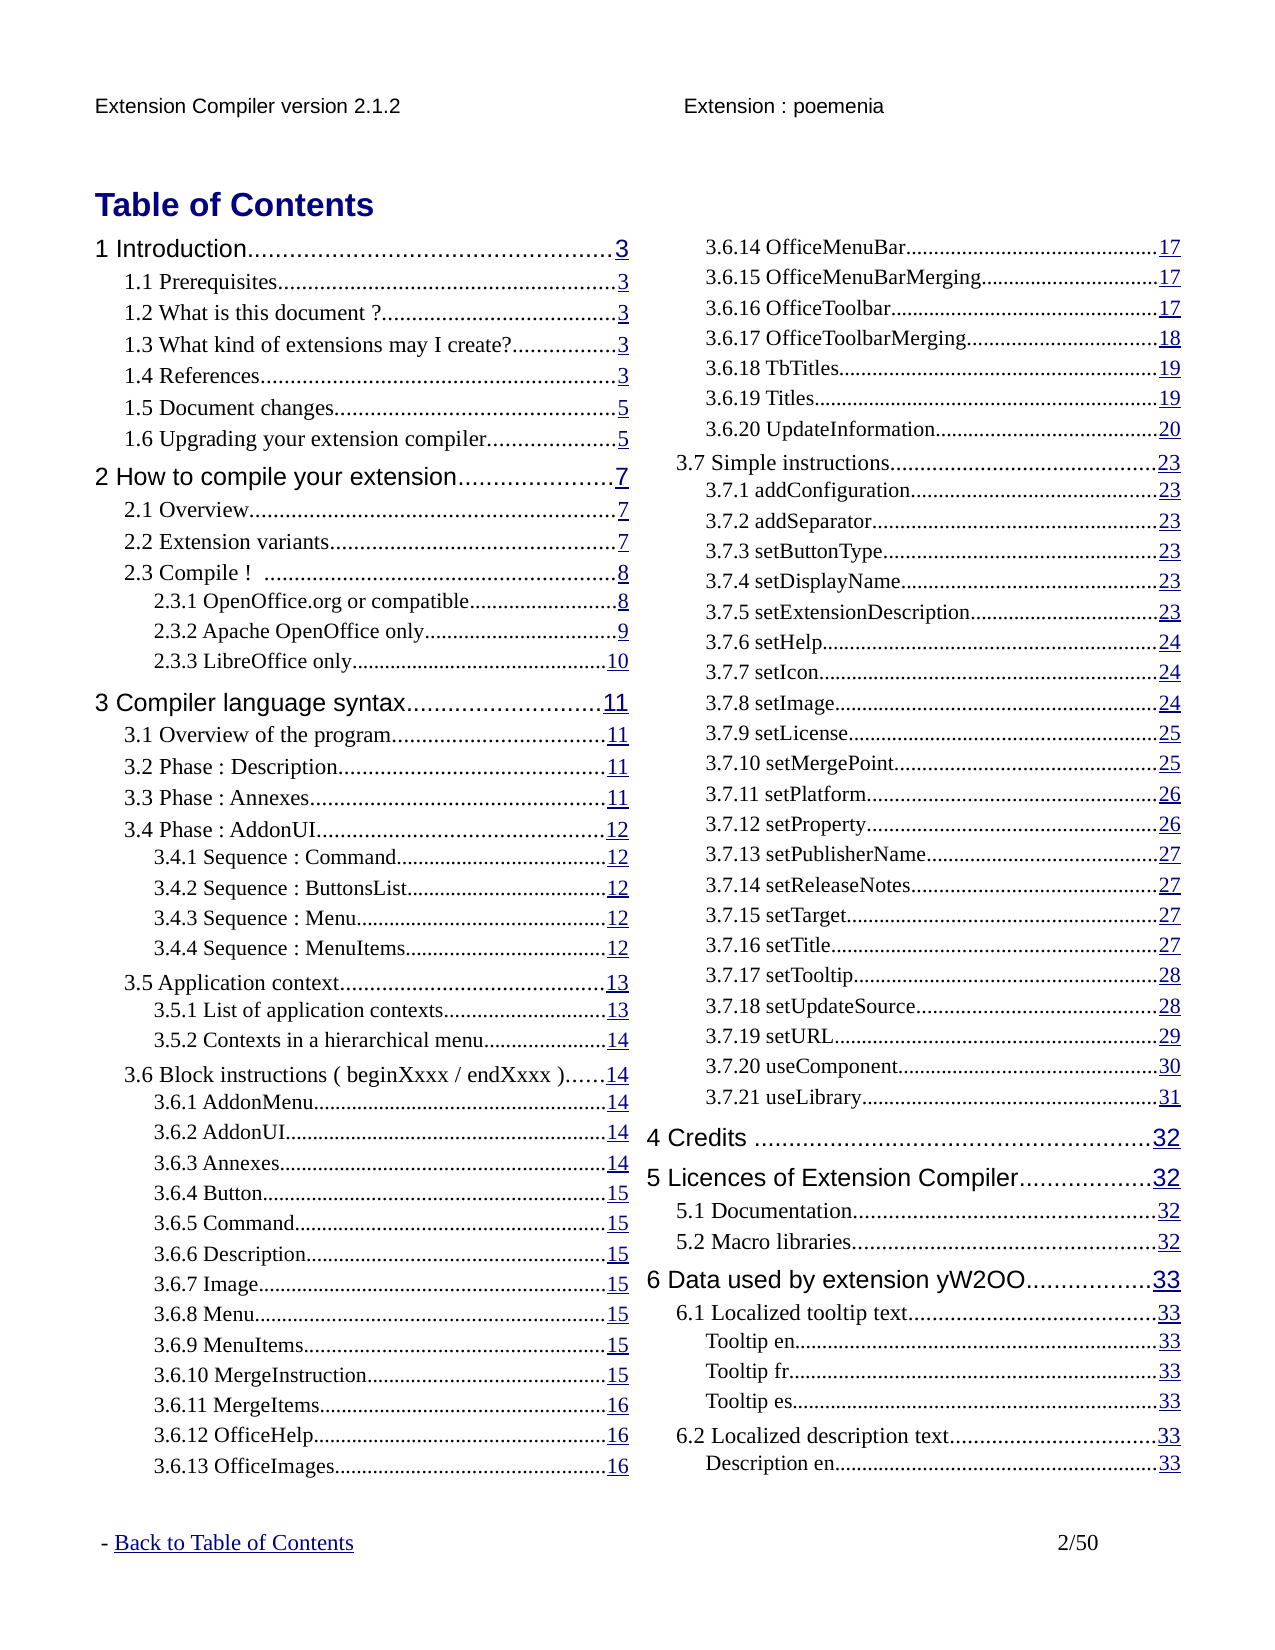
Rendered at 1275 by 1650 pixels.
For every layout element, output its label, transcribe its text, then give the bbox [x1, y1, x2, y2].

text 3.7.8 setImage 24 [705, 691, 1181, 715]
text 3.4.1 Sequence : Command 12 [153, 845, 629, 870]
text 3.6.15 OfficeMenuBarMerging 17 [705, 265, 1181, 289]
text 3.5.2 Contexts in a hierarchical menu 14 [153, 1028, 629, 1053]
text 1.2 What is this document ? 3 [124, 300, 629, 326]
text 3.7.18 setUpdateSource 28 [705, 994, 1181, 1018]
text 3.7.13 setPublisherName 27 [705, 842, 1181, 867]
text 3.7.11 setPlatform 26 [705, 782, 1181, 806]
subtitle Table of Contents [94, 186, 1181, 223]
text 3.7.2 addSeparator 23 [705, 509, 1181, 533]
text 3.6.1 AddonMenu 14 [153, 1090, 629, 1114]
text 3.6.7 Image 15 [153, 1272, 629, 1296]
text 6.1 Localized tooltip text 33 [676, 1300, 1181, 1326]
text 5.2 Macro libraries 32 [676, 1229, 1181, 1254]
text 3.6.19 Titles 19 [705, 386, 1181, 411]
text 4 Credits 32 [646, 1124, 1181, 1152]
text 3 Compiler language syntax 11 [94, 688, 629, 716]
text 3.1 Overview of the program 11 [124, 722, 629, 748]
text 6.2 Localized description text 33 [676, 1423, 1181, 1448]
text 3.6 Block instructions ( beginXxxx / endXxxx ) 14 [124, 1062, 629, 1087]
text 3.7.17 setTooltip 28 [705, 963, 1181, 988]
text Tooltip en 33 [705, 1329, 1181, 1353]
text 3.6.5 Command 15 [153, 1211, 629, 1236]
text 2.3.2 Apache OpenOffice only 9 [153, 619, 629, 643]
text 3.6.16 OfficeToolbar 17 [705, 295, 1181, 320]
text 3.4.4 Sequence : MenuItems 12 [153, 936, 629, 961]
text 3.7.5 setExtensionDescription 23 [705, 600, 1181, 624]
text 1 Introduction 3 [94, 235, 629, 263]
text 3.6.2 AddonUI 14 [153, 1120, 629, 1145]
text 3.7.14 setReleaseNotes 27 [705, 872, 1181, 897]
text 3.6.8 Menu 15 [153, 1302, 629, 1327]
text 3.6.3 Annexes 14 [153, 1151, 629, 1175]
text 3.7.12 setProperty 26 [705, 812, 1181, 836]
text 3.7.3 setButtonType 23 [705, 539, 1181, 563]
text 2 How to compile your extension 7 [94, 463, 629, 491]
text 2.3 Compile ! 8 [124, 560, 629, 586]
text 3.6.14 OfficeMenuBar 17 [705, 235, 1181, 259]
text 3.6.4 Button 15 [153, 1181, 629, 1205]
text 3.6.10 MergeInstruction 15 [153, 1363, 629, 1387]
text 3.7 Simple instructions 23 [676, 450, 1181, 476]
text 3.6.12 OfficeHelp 16 [153, 1423, 629, 1448]
text 3.7.20 useComponent 30 [705, 1054, 1181, 1079]
text 3.6.13 OfficeImages 16 [153, 1454, 629, 1478]
text 3.5.1 List of application contexts 13 [153, 998, 629, 1022]
text 1.5 Document changes 5 [124, 394, 629, 420]
text 1.1 Prerequisites 3 [124, 269, 629, 294]
text 3.7.15 setTarget 27 [705, 903, 1181, 927]
text 3.2 Phase : Description 11 [124, 754, 629, 779]
text 3.3 Phase : Annexes 11 [124, 785, 629, 811]
text 3.6.11 MergeItems 16 [153, 1393, 629, 1418]
text 1.4 References 3 [124, 363, 629, 389]
text 6 Data used by extension yW2OO 33 [646, 1266, 1181, 1294]
text 3.7.16 setTitle 27 [705, 933, 1181, 958]
text 3.4 Phase : AddonUI 12 [124, 817, 629, 842]
text 2.3.1 OpenOffice.org or compatible 8 [153, 589, 629, 613]
text Tooltip es 33 [705, 1389, 1181, 1414]
text 3.7.21 useLibrary 31 [705, 1085, 1181, 1109]
text 3.6.9 MenuItems 15 [153, 1332, 629, 1357]
text 1.3 What kind of extensions may I create? 3 [124, 332, 629, 357]
text 3.4.2 Sequence : ButtonsList 12 [153, 876, 629, 900]
text 3.6.17 OfficeToolbarMerging 18 [705, 326, 1181, 350]
text 3.5 Application context 13 [124, 969, 629, 995]
text 2.2 Extension variants 7 [124, 529, 629, 554]
text 3.7.4 setDisplayName 23 [705, 569, 1181, 594]
text 3.7.6 setHelp 24 [705, 630, 1181, 654]
text 1.6 Upgrading your extension compiler 5 [124, 426, 629, 452]
text 2.3.3 LibreOffice only 10 [153, 649, 629, 674]
text 5 Licences of Extension Compiler 32 [646, 1164, 1181, 1192]
text 3.7.19 setURL 29 [705, 1024, 1181, 1048]
text Tooltip fr 33 [705, 1359, 1181, 1383]
text 2.1 Overview 7 [124, 497, 629, 523]
text 5.1 Documentation 32 [676, 1198, 1181, 1223]
text 3.6.20 UpdateInformation 20 [705, 417, 1181, 441]
text 3.7.1 addConfiguration 23 [705, 478, 1181, 503]
text 3.7.9 setLicense 25 [705, 721, 1181, 745]
text 3.6.6 Description 15 [153, 1242, 629, 1266]
text 3.4.3 Sequence : Menu 12 [153, 906, 629, 930]
text 3.7.10 setMergePoint 25 [705, 751, 1181, 776]
text 3.6.18 TbTitles 19 [705, 356, 1181, 381]
text 3.7.7 setIcon 24 [705, 660, 1181, 685]
text Description en 33 [705, 1451, 1181, 1476]
